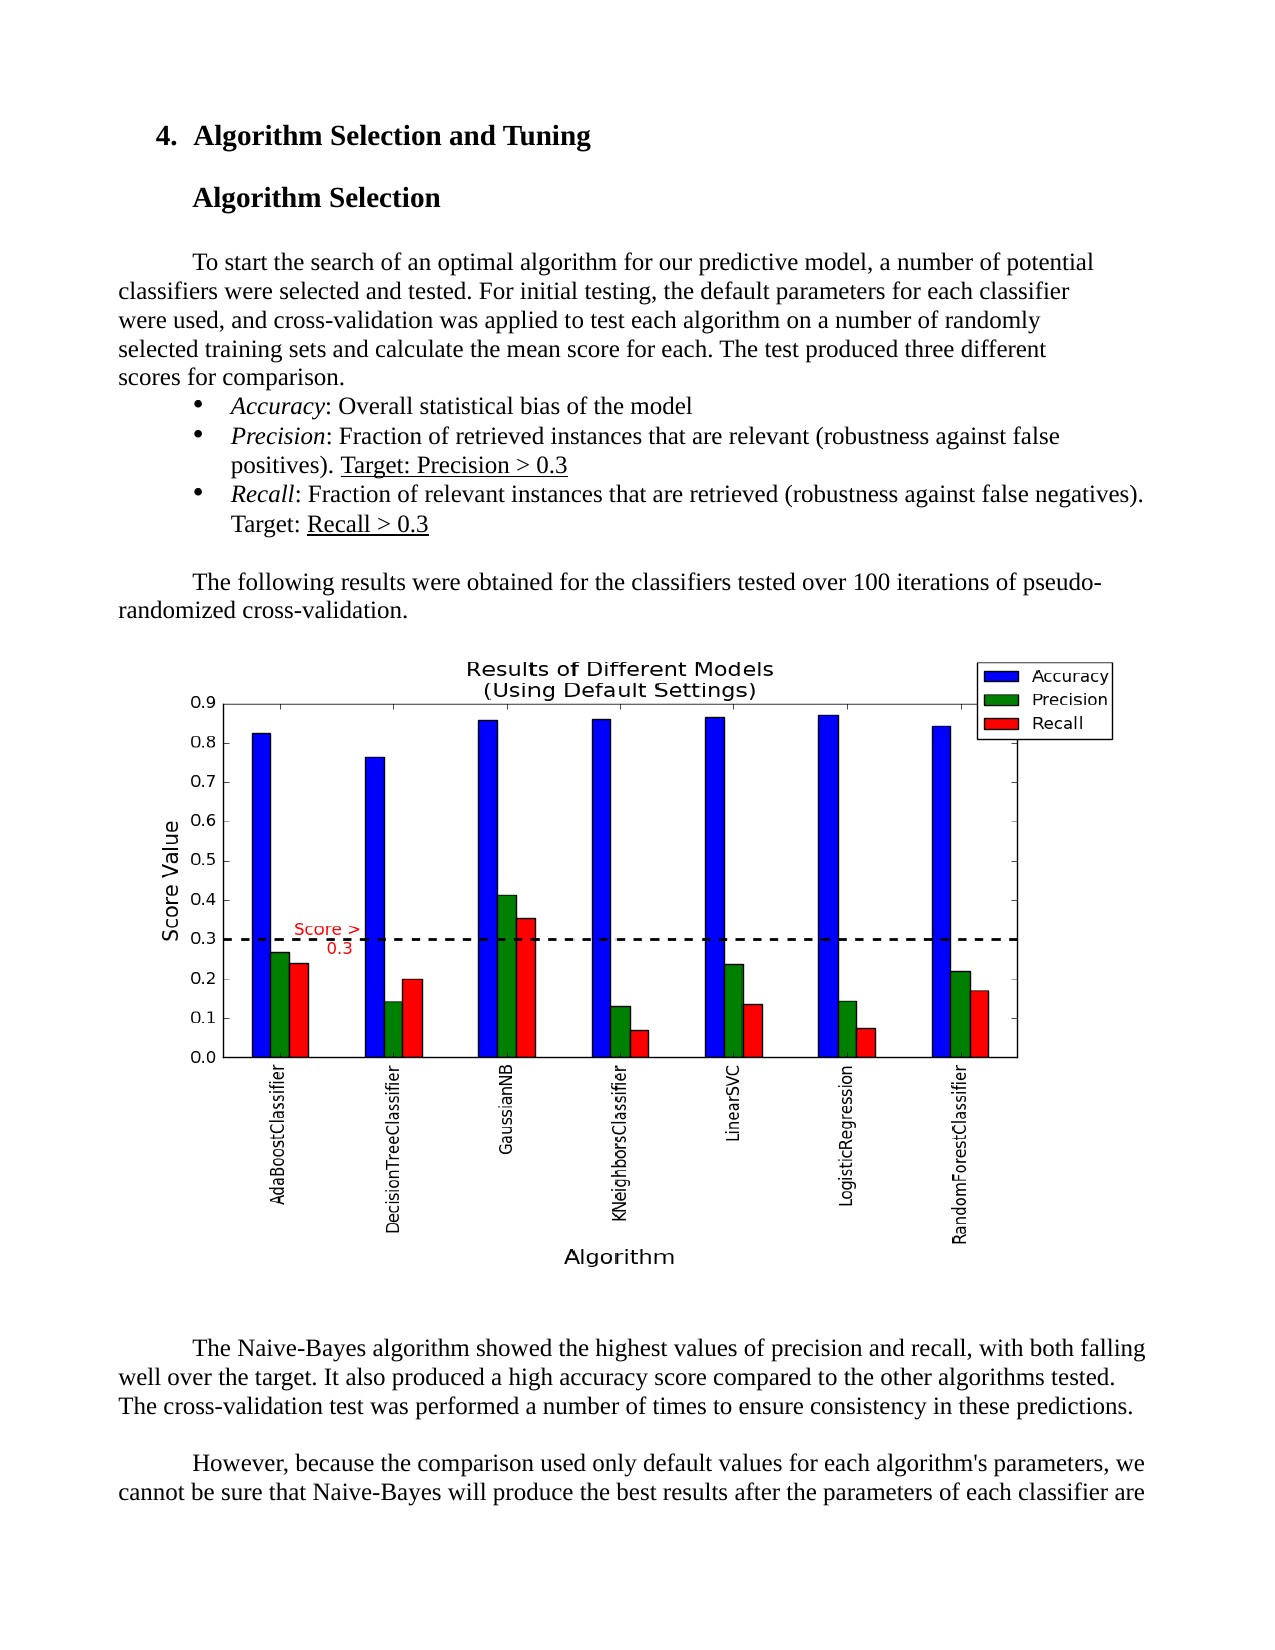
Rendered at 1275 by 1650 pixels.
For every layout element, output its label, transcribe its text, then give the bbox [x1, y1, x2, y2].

text The following results were obtained for the classifiers tested over 100 iterations of pseudo-randomized cross-validation. [118, 567, 1157, 624]
picture [153, 652, 1122, 1276]
text The Naive-Bayes algorithm showed the highest values of precision and recall, with both falling well over the target. It also produced a high accuracy score compared to the other algorithms tested. The cross-validation test was performed a number of times to ensure consistency in these predictions. [118, 1333, 1157, 1419]
list Accuracy: Overall statistical bias of the model [193, 391, 1157, 421]
text To start the search of an optimal algorithm for our predictive model, a number of potential classifiers were selected and tested. For initial testing, the default parameters for each classifier were used, and cross-validation was applied to test each algorithm on a number of randomly selected training sets and calculate the mean score for each. The test produced three different scores for comparison. [118, 243, 1115, 391]
list Recall: Fraction of relevant instances that are retrieved (robustness against false negatives). Target: Recall > 0.3 [193, 479, 1157, 538]
list Precision: Fraction of retrieved instances that are relevant (robustness against false positives). Target: Precision > 0.3 [193, 421, 1157, 479]
list Algorithm Selection and Tuning [156, 118, 1157, 152]
text However, because the comparison used only default values for each algorithm's parameters, we cannot be sure that Naive-Bayes will produce the best results after the parameters of each classifier are [118, 1448, 1157, 1506]
text Algorithm Selection [118, 180, 1157, 214]
